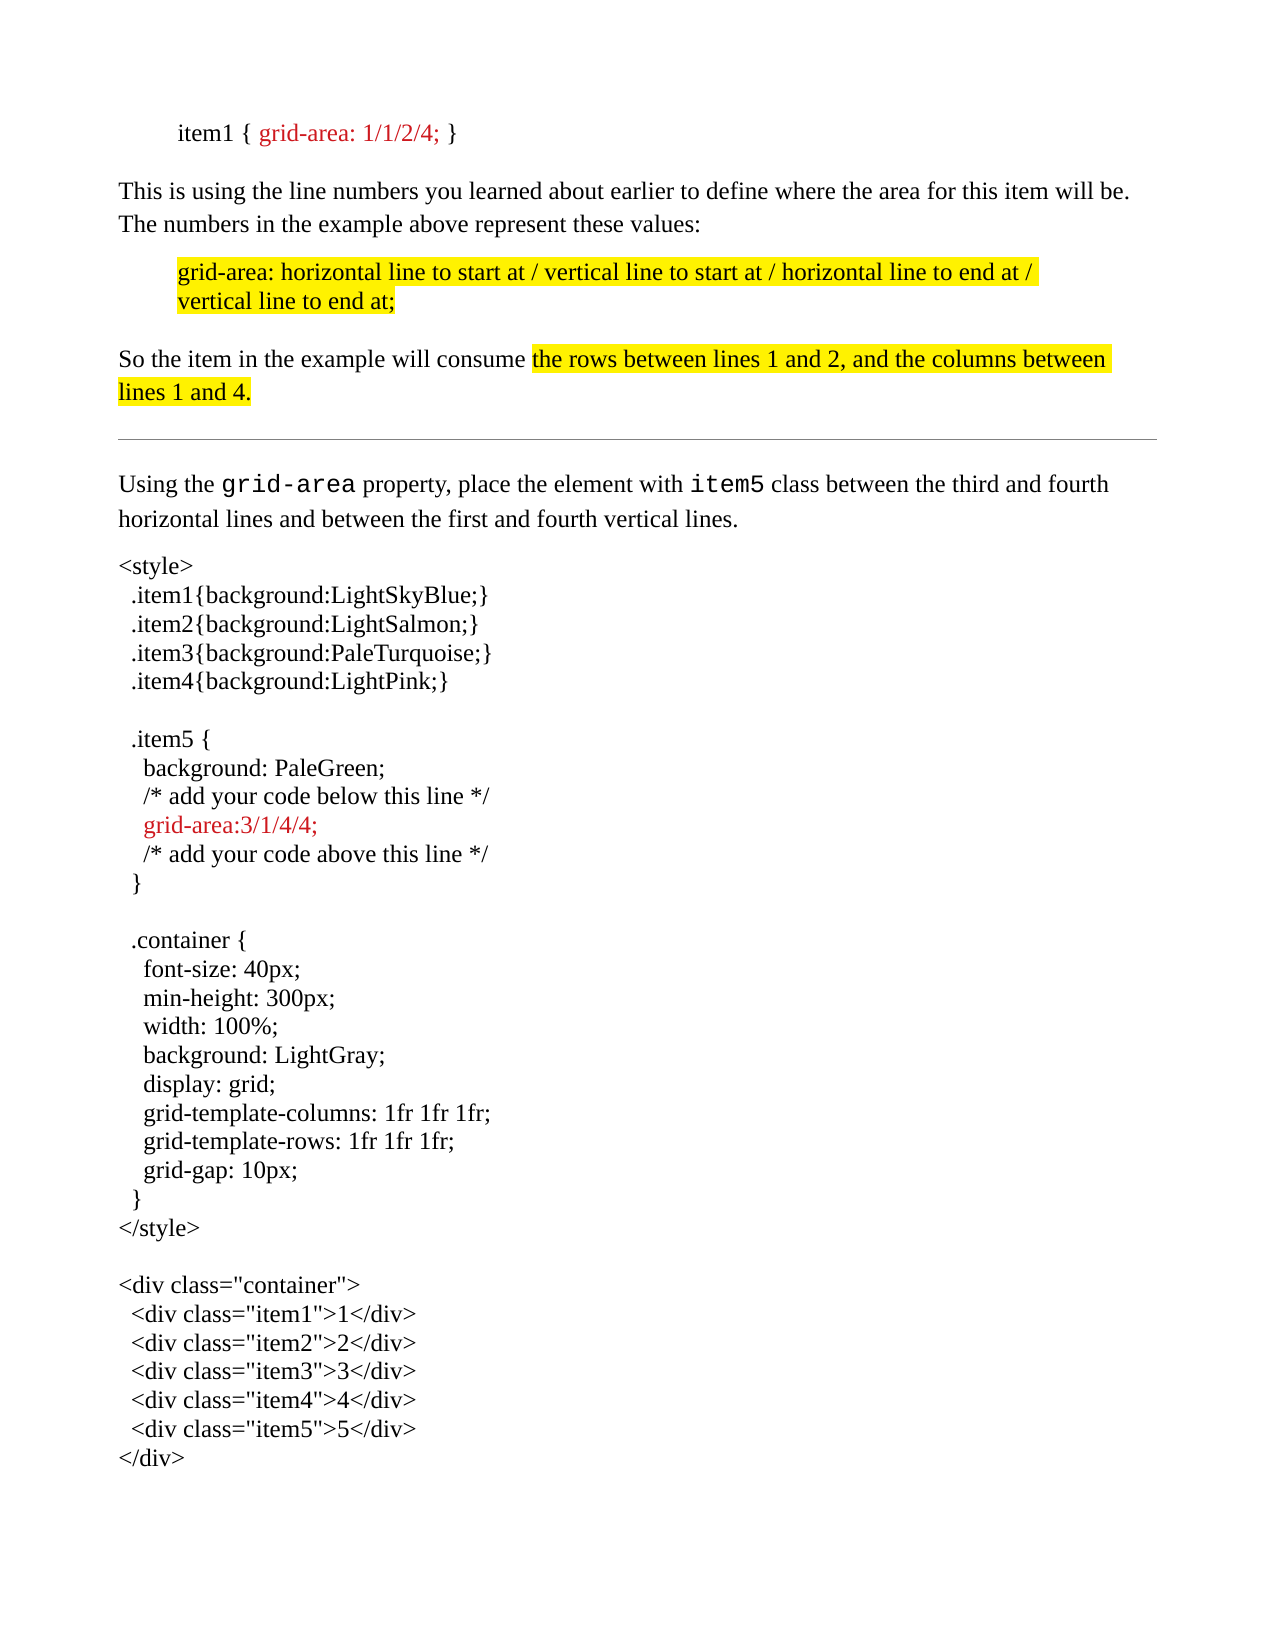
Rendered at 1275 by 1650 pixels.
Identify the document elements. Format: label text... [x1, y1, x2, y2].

text grid-area: horizontal line to start at / vertical line to start at / horizontal line to end at / vertical line to end at; [177, 257, 1098, 314]
text This is using the line numbers you learned about earlier to define where the area for this item will be. The numbers in the example above represent these values: [118, 176, 1157, 238]
text <style> [118, 551, 1157, 580]
text <div class="item5">5</div> [118, 1414, 1157, 1443]
text width: 100%; [118, 1011, 1157, 1040]
text min-height: 300px; [118, 983, 1157, 1011]
text <div class="item1">1</div> [118, 1299, 1157, 1328]
text grid-template-columns: 1fr 1fr 1fr; [118, 1098, 1157, 1126]
text <div class="item4">4</div> [118, 1385, 1157, 1414]
text grid-gap: 10px; [118, 1155, 1157, 1184]
text item1 { grid-area: 1/1/2/4; } [177, 118, 1098, 147]
text /* add your code below this line */ [118, 781, 1157, 810]
text </style> [118, 1213, 1157, 1241]
text .item1{background:LightSkyBlue;} [118, 580, 1157, 609]
text </div> [118, 1443, 1157, 1471]
text <div class="item3">3</div> [118, 1356, 1157, 1385]
text } [118, 868, 1157, 896]
text background: LightGray; [118, 1040, 1157, 1069]
text .item4{background:LightPink;} [118, 666, 1157, 695]
text Using the grid-area property, place the element with item5 class between the third and fourth horizontal lines and between the first and fourth vertical lines. [118, 469, 1157, 533]
text .container { [118, 925, 1157, 954]
text .item5 { [118, 724, 1157, 753]
text .item2{background:LightSalmon;} [118, 609, 1157, 638]
text grid-area:3/1/4/4; [118, 810, 1157, 839]
text font-size: 40px; [118, 954, 1157, 983]
text /* add your code above this line */ [118, 839, 1157, 868]
text } [118, 1184, 1157, 1213]
text So the item in the example will consume the rows between lines 1 and 2, and the columns between lines 1 and 4. [118, 344, 1157, 406]
text display: grid; [118, 1069, 1157, 1098]
text .item3{background:PaleTurquoise;} [118, 638, 1157, 666]
text grid-template-rows: 1fr 1fr 1fr; [118, 1126, 1157, 1155]
text background: PaleGreen; [118, 753, 1157, 781]
text <div class="container"> [118, 1270, 1157, 1299]
text <div class="item2">2</div> [118, 1328, 1157, 1356]
